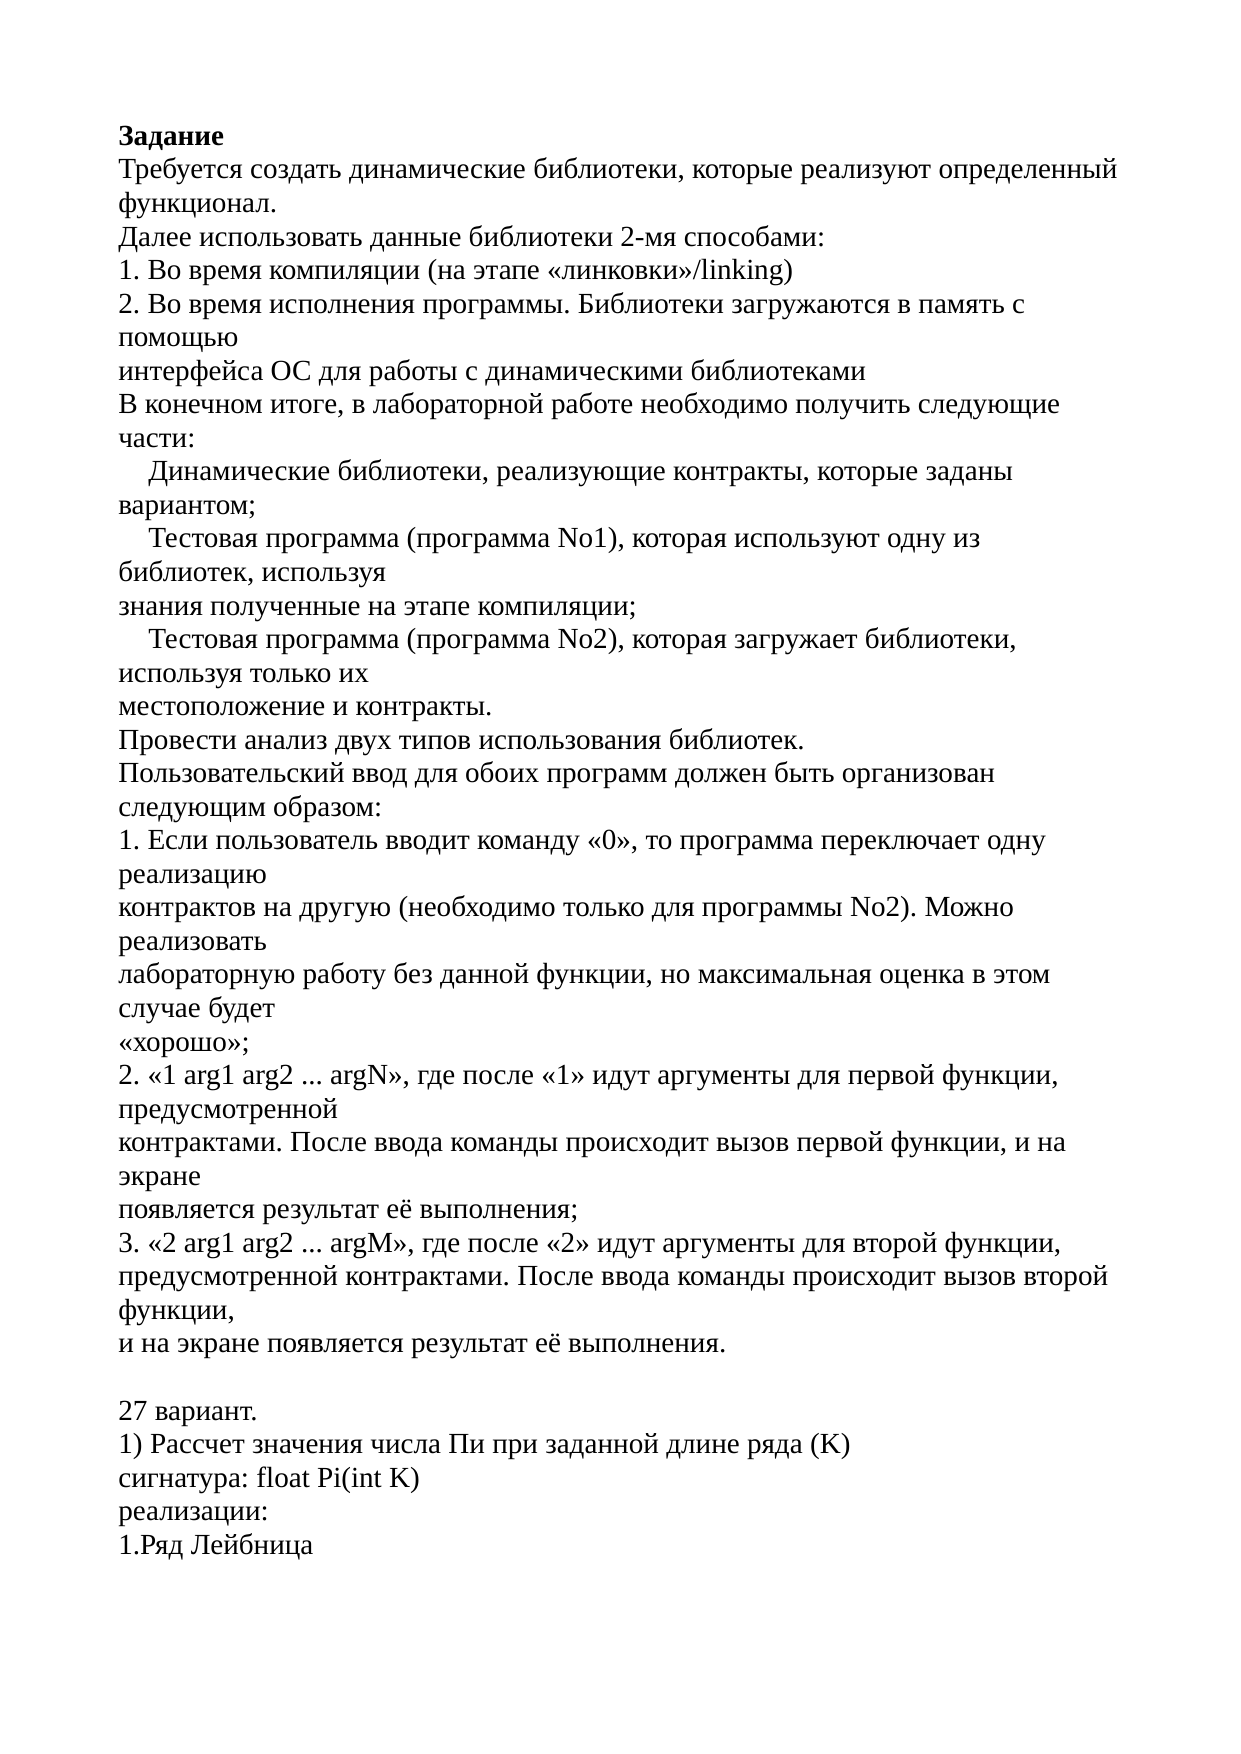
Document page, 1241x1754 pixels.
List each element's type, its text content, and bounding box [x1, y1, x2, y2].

text Требуется создать динамические библиотеки, которые реализуют определенный функционал. Далее использовать данные библиотеки 2-мя способами: 1. Во время компиляции (на этапе «линковки»/linking) 2. Во время исполнения программы. Библиотеки загружаются в память с помощью интерфейса ОС для работы с динамическими библиотеками В конечном итоге, в лабораторной работе необходимо получить следующие части:  Динамические библиотеки, реализующие контракты, которые заданы вариантом;  Тестовая программа (программа No1), которая используют одну из библиотек, используя знания полученные на этапе компиляции;  Тестовая программа (программа No2), которая загружает библиотеки, используя только их местоположение и контракты. Провести анализ двух типов использования библиотек. Пользовательский ввод для обоих программ должен быть организован следующим образом: 1. Если пользователь вводит команду «0», то программа переключает одну реализацию контрактов на другую (необходимо только для программы No2). Можно реализовать лабораторную работу без данной функции, но максимальная оценка в этом случае будет «хорошо»; 2. «1 arg1 arg2 ... argN», где после «1» идут аргументы для первой функции, предусмотренной контрактами. После ввода команды происходит вызов первой функции, и на экране появляется результат её выполнения; 3. «2 arg1 arg2 ... argM», где после «2» идут аргументы для второй функции, предусмотренной контрактами. После ввода команды происходит вызов второй функции, и на экране появляется результат её выполнения. [118, 152, 1122, 1393]
text 1.Ряд Лейбница [118, 1527, 1122, 1560]
text 27 вариант. [118, 1393, 1122, 1426]
text 1) Рассчет значения числа Пи при заданной длине ряда (K) сигнатура: float Pi(int K) [118, 1426, 1122, 1493]
text реализации: [118, 1493, 1122, 1527]
subtitle Задание [118, 118, 1122, 152]
